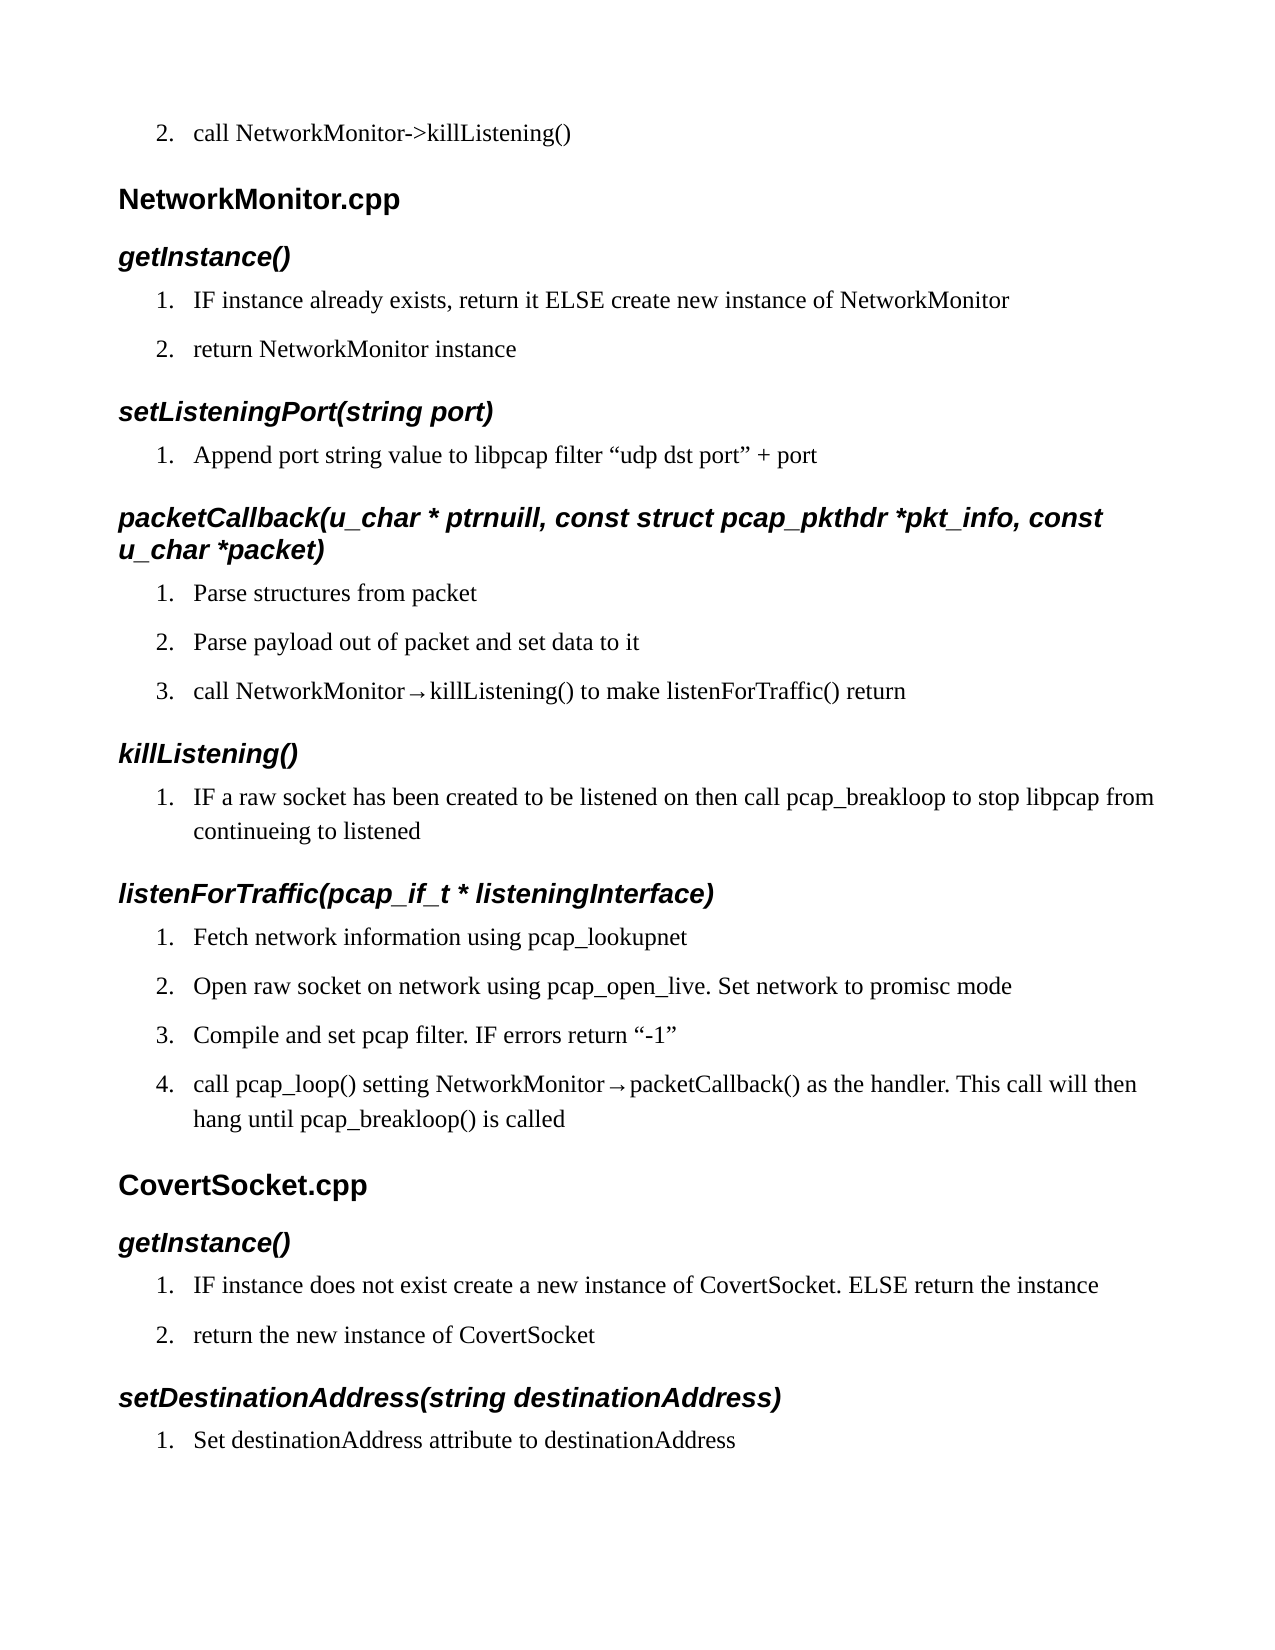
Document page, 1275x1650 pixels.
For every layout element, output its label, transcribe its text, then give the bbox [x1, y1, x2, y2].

list Set destinationAddress attribute to destinationAddress [156, 1426, 1157, 1454]
list Compile and set pcap filter. IF errors return “-1” [156, 1020, 1157, 1049]
list return the new instance of CovertSocket [156, 1320, 1157, 1348]
list IF instance does not exist create a new instance of CovertSocket. ELSE return the instance [156, 1271, 1157, 1299]
list Parse structures from packet [156, 578, 1157, 606]
list call pcap_loop() setting NetworkMonitor→packetCallback() as the handler. This call will then hang until pcap_breakloop() is called [156, 1069, 1157, 1133]
subtitle getInstance() [118, 1226, 1157, 1258]
list Fetch network information using pcap_lookupnet [156, 922, 1157, 951]
subtitle CovertSocket.cpp [118, 1167, 1157, 1201]
list return NetworkMonitor instance [156, 334, 1157, 363]
list call NetworkMonitor→killListening() to make listenForTraffic() return [156, 676, 1157, 704]
list IF a raw socket has been created to be listened on then call pcap_breakloop to stop libpcap from continueing to listened [156, 782, 1157, 845]
list Parse payload out of packet and set data to it [156, 627, 1157, 656]
list Open raw socket on network using pcap_open_live. Set network to promisc mode [156, 971, 1157, 1000]
subtitle killListening() [118, 737, 1157, 769]
list Append port string value to libpcap filter “udp dst port” + port [156, 440, 1157, 469]
subtitle setDestinationAddress(string destinationAddress) [118, 1381, 1157, 1413]
list call NetworkMonitor->killListening() [156, 118, 1157, 147]
subtitle packetCallback(u_char * ptrnuill, const struct pcap_pkthdr *pkt_info, const u_char *packet) [118, 501, 1157, 565]
subtitle getInstance() [118, 241, 1157, 272]
subtitle listenForTraffic(pcap_if_t * listeningInterface) [118, 878, 1157, 910]
list IF instance already exists, return it ELSE create new instance of NetworkMonitor [156, 285, 1157, 314]
subtitle NetworkMonitor.cpp [118, 182, 1157, 216]
subtitle setListeningPort(string port) [118, 396, 1157, 427]
